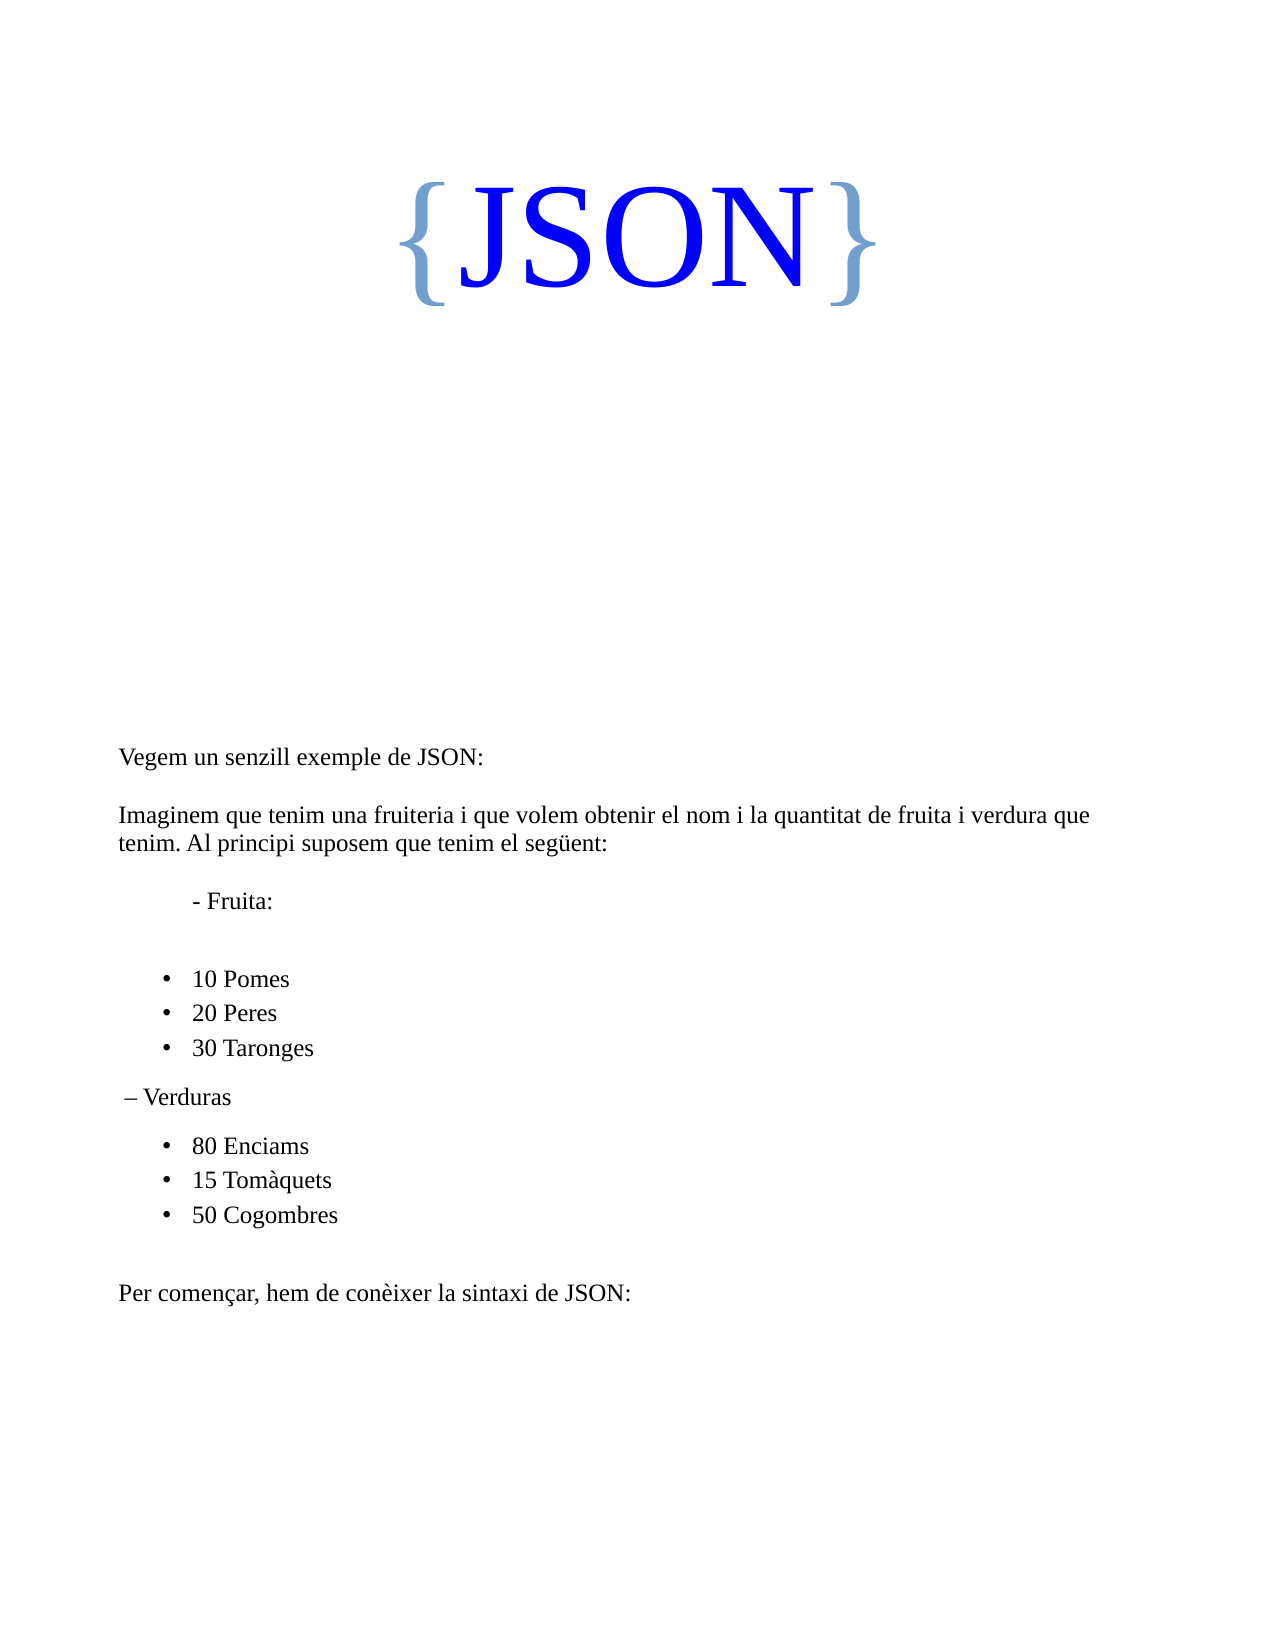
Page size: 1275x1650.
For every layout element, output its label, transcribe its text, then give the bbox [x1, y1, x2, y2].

list 20 Peres [162, 998, 1157, 1027]
text - Fruita: [192, 857, 1157, 915]
list 50 Cogombres [162, 1200, 1157, 1228]
text {JSON} [118, 147, 1157, 319]
list 80 Enciams [162, 1131, 1157, 1159]
text – Verduras [118, 1082, 1157, 1111]
list 10 Pomes [162, 964, 1157, 992]
text Imaginem que tenim una fruiteria i que volem obtenir el nom i la quantitat de fruita i verdura que tenim. Al principi suposem que tenim el següent: [118, 771, 1157, 857]
text Vegem un senzill exemple de JSON: [118, 742, 1157, 771]
list 30 Taronges [162, 1033, 1157, 1061]
list 15 Tomàquets [162, 1165, 1157, 1194]
text Per començar, hem de conèixer la sintaxi de JSON: [118, 1249, 1157, 1306]
